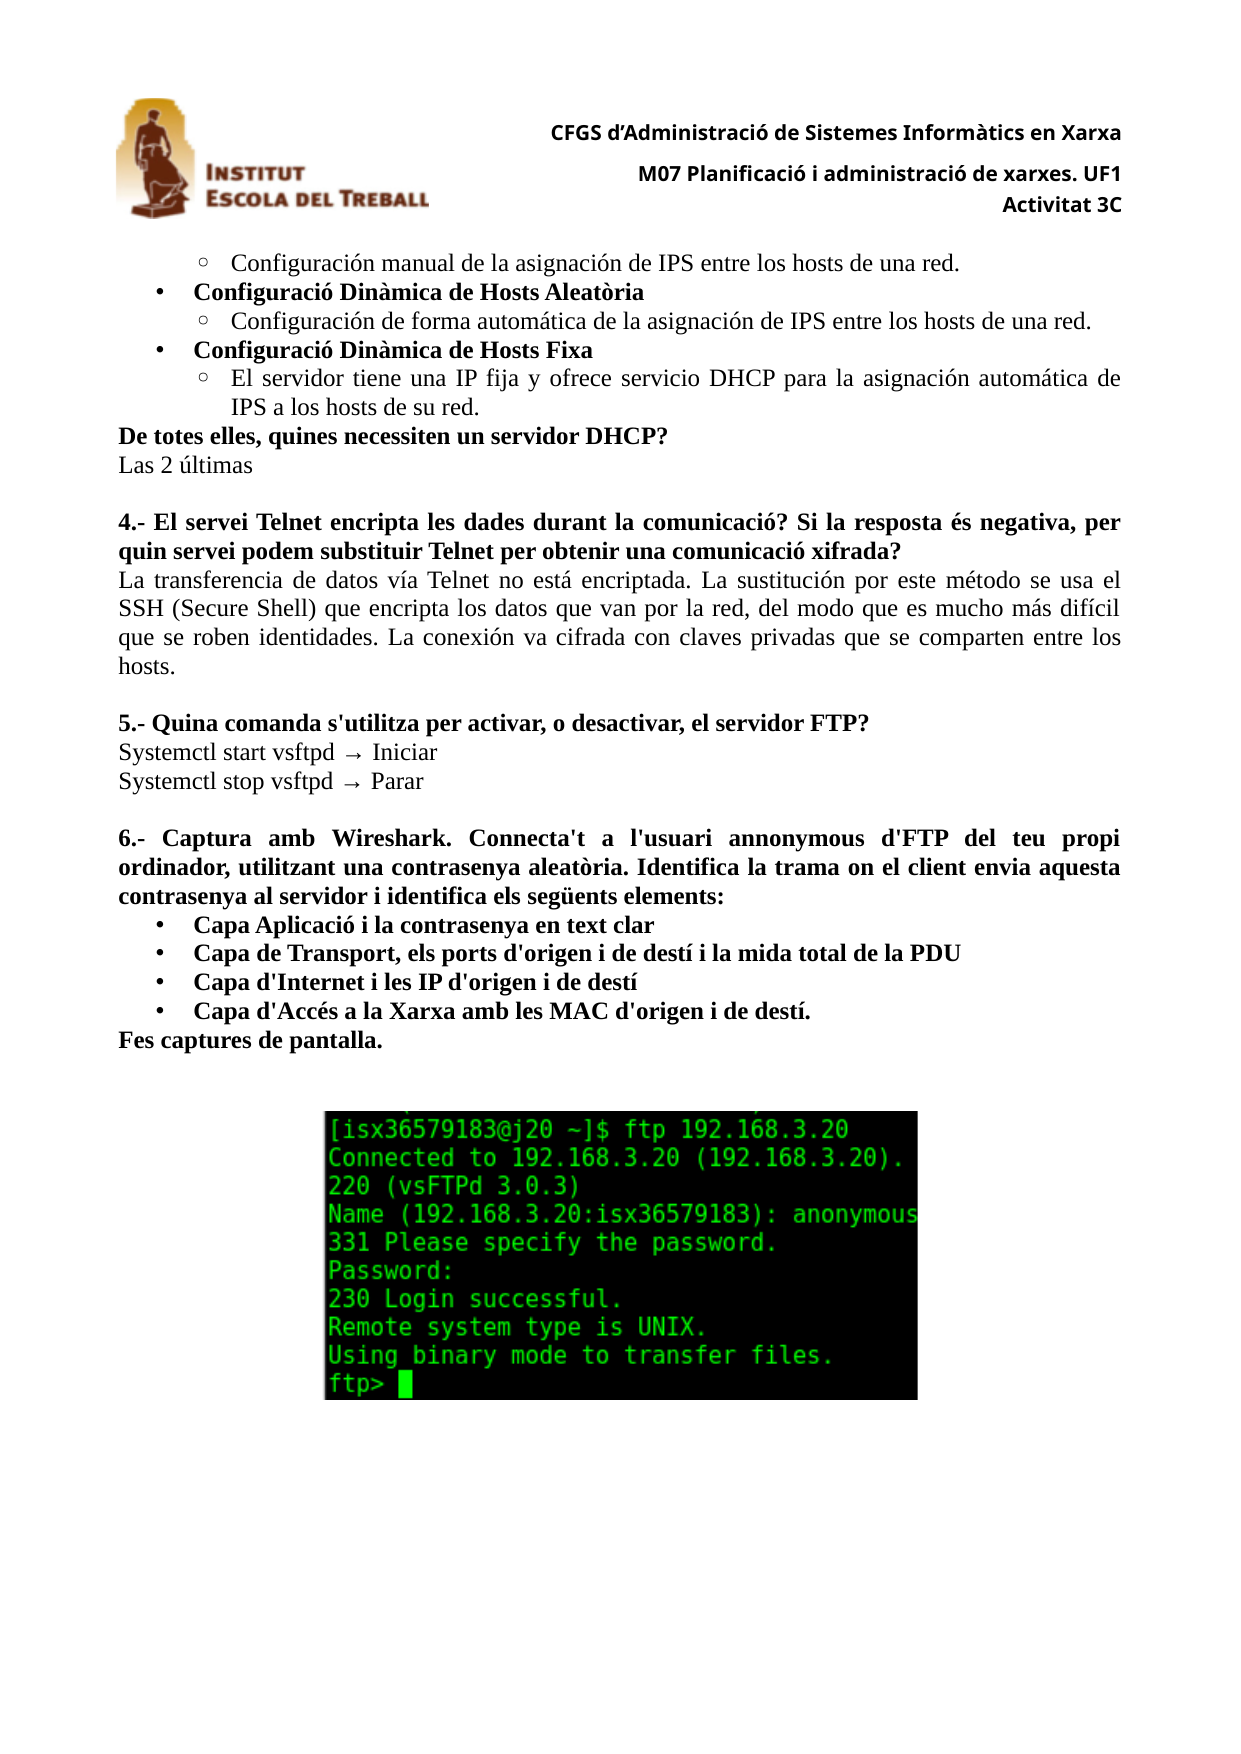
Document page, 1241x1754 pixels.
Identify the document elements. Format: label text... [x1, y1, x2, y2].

list Capa de Transport, els ports d'origen i de destí i la mida total de la PDU [156, 938, 1122, 967]
text 5.- Quina comanda s'utilitza per activar, o desactivar, el servidor FTP? [118, 708, 1122, 737]
list Configuració Dinàmica de Hosts Fixa [156, 335, 1122, 363]
list Configuración de forma automática de la asignación de IPS entre los hosts de una red. [193, 306, 1122, 335]
list Capa d'Accés a la Xarxa amb les MAC d'origen i de destí. [156, 996, 1122, 1025]
text Systemctl stop vsftpd → Parar [118, 766, 1122, 795]
list Configuración manual de la asignación de IPS entre los hosts de una red. [193, 248, 1122, 277]
list Configuració Dinàmica de Hosts Aleatòria [156, 277, 1122, 306]
list El servidor tiene una IP fija y ofrece servicio DHCP para la asignación automática de IPS a los hosts de su red. [193, 363, 1122, 421]
text De totes elles, quines necessiten un servidor DHCP? [118, 421, 1122, 450]
picture [115, 98, 429, 219]
text La transferencia de datos vía Telnet no está encriptada. La sustitución por este método se usa el SSH (Secure Shell) que encripta los datos que van por la red, del modo que es mucho más difícil que se roben identidades. La conexión va cifrada con claves privadas que se comparten entre los hosts. [118, 565, 1122, 680]
text Fes captures de pantalla. [118, 1025, 1122, 1053]
list Capa d'Internet i les IP d'origen i de destí [156, 967, 1122, 996]
text Systemctl start vsftpd → Iniciar [118, 737, 1122, 766]
picture [322, 1111, 918, 1400]
list Capa Aplicació i la contrasenya en text clar [156, 910, 1122, 938]
text Las 2 últimas [118, 450, 1122, 478]
text 4.- El servei Telnet encripta les dades durant la comunicació? Si la resposta és negativa, per quin servei podem substituir Telnet per obtenir una comunicació xifrada? [118, 507, 1122, 565]
text 6.- Captura amb Wireshark. Connecta't a l'usuari annonymous d'FTP del teu propi ordinador, utilitzant una contrasenya aleatòria. Identifica la trama on el client envia aquesta contrasenya al servidor i identifica els següents elements: [118, 823, 1122, 910]
